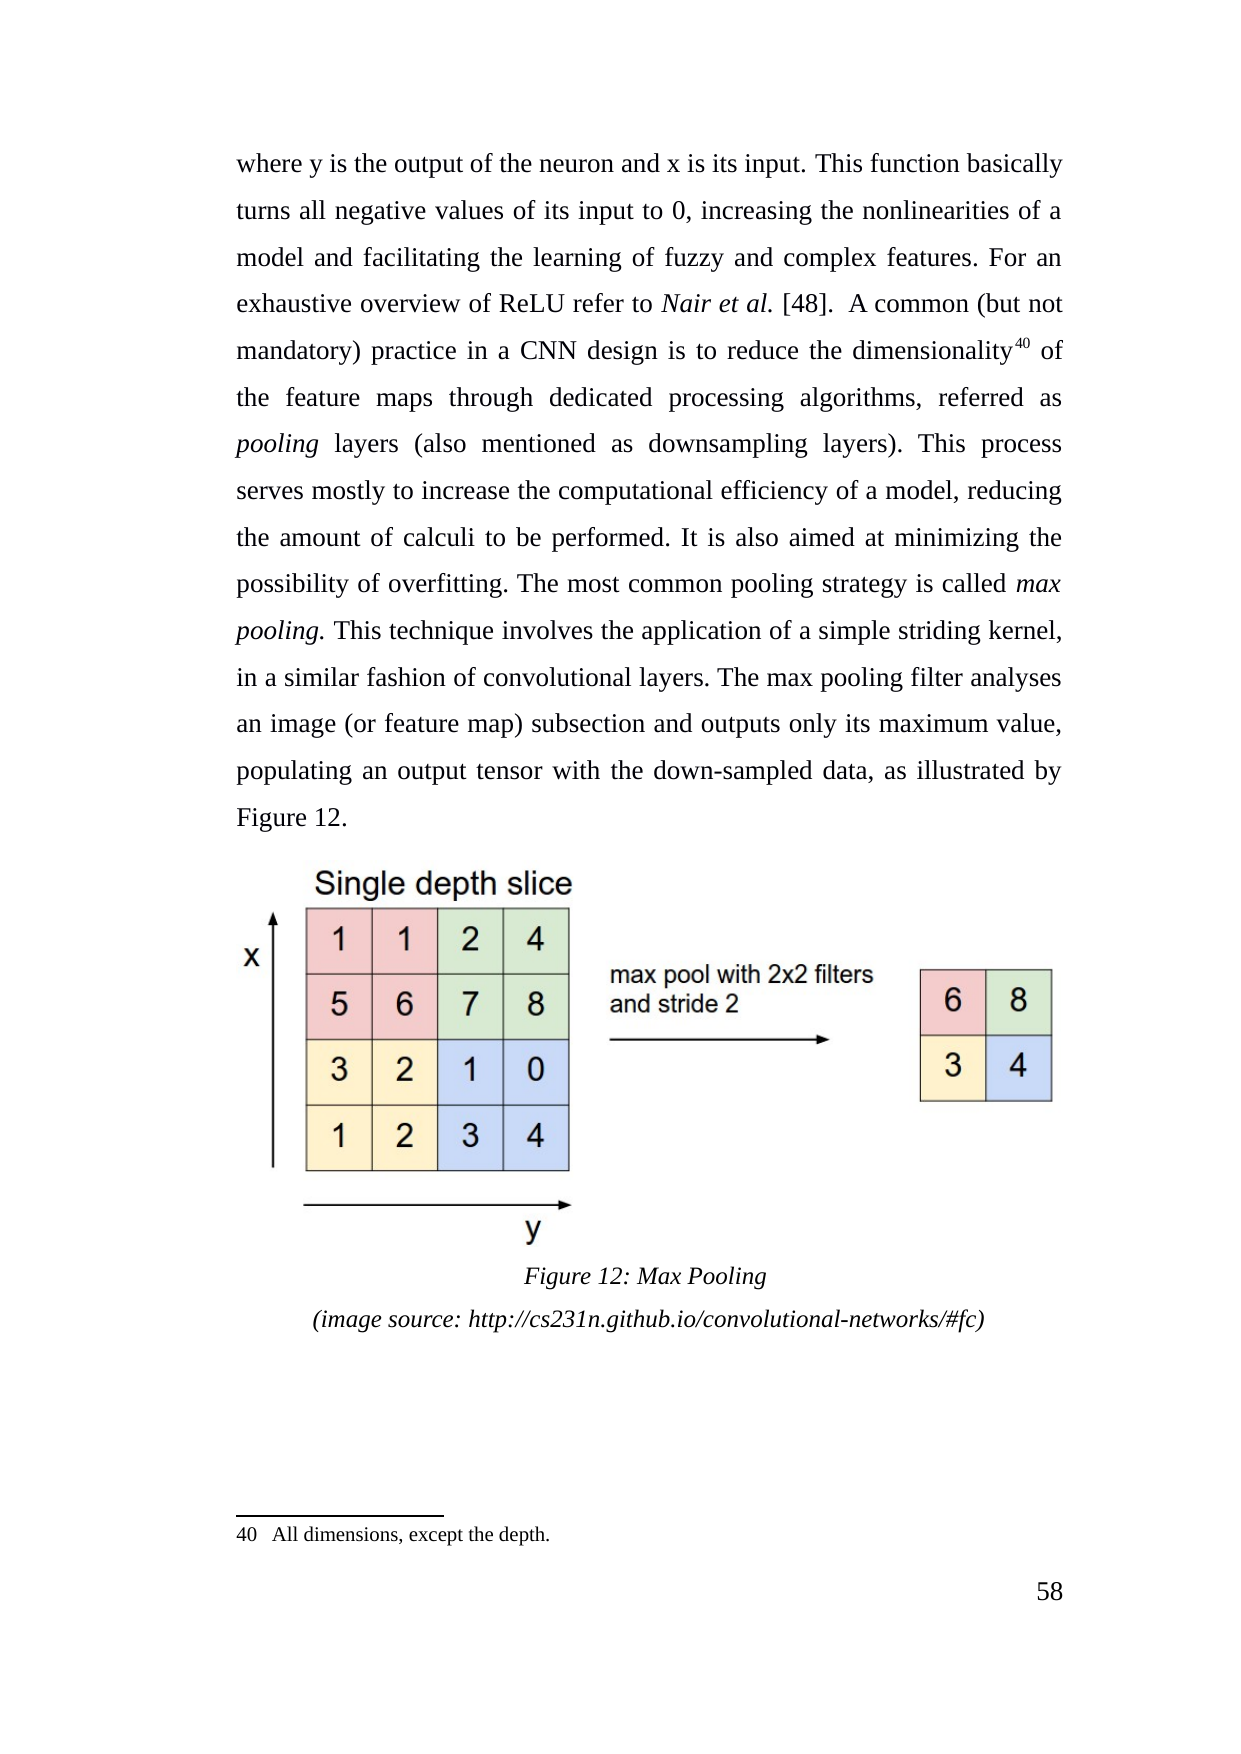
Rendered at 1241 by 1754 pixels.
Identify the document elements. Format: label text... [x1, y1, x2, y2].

text where y is the output of the neuron and x is its input. This function basically turns all negative values of its input to 0, increasing the nonlinearities of a model and facilitating the learning of fuzzy and complex features. For an exhaustive overview of ReLU refer to Nair et al. [48]. A common (but not mandatory) practice in a CNN design is to reduce the dimensionality of the feature maps through dedicated processing algorithms, referred as pooling layers (also mentioned as downsampling layers). This process serves mostly to increase the computational efficiency of a model, reducing the amount of calculi to be performed. It is also aimed at minimizing the possibility of overfitting. The most common pooling strategy is called max pooling. This technique involves the application of a simple striding kernel, in a similar fashion of convolutional layers. The max pooling filter analyses an image (or feature map) subsection and outputs only its maximum value, populating an output tensor with the down-sampled data, as illustrated by Figure 12. [236, 148, 1063, 832]
picture [236, 860, 1063, 1247]
text All dimensions, except the depth. [236, 1522, 1063, 1546]
text Figure 12: Max Pooling (image source: http://cs231n.github.io/convolutional-networks/#fc) [236, 1247, 1063, 1333]
